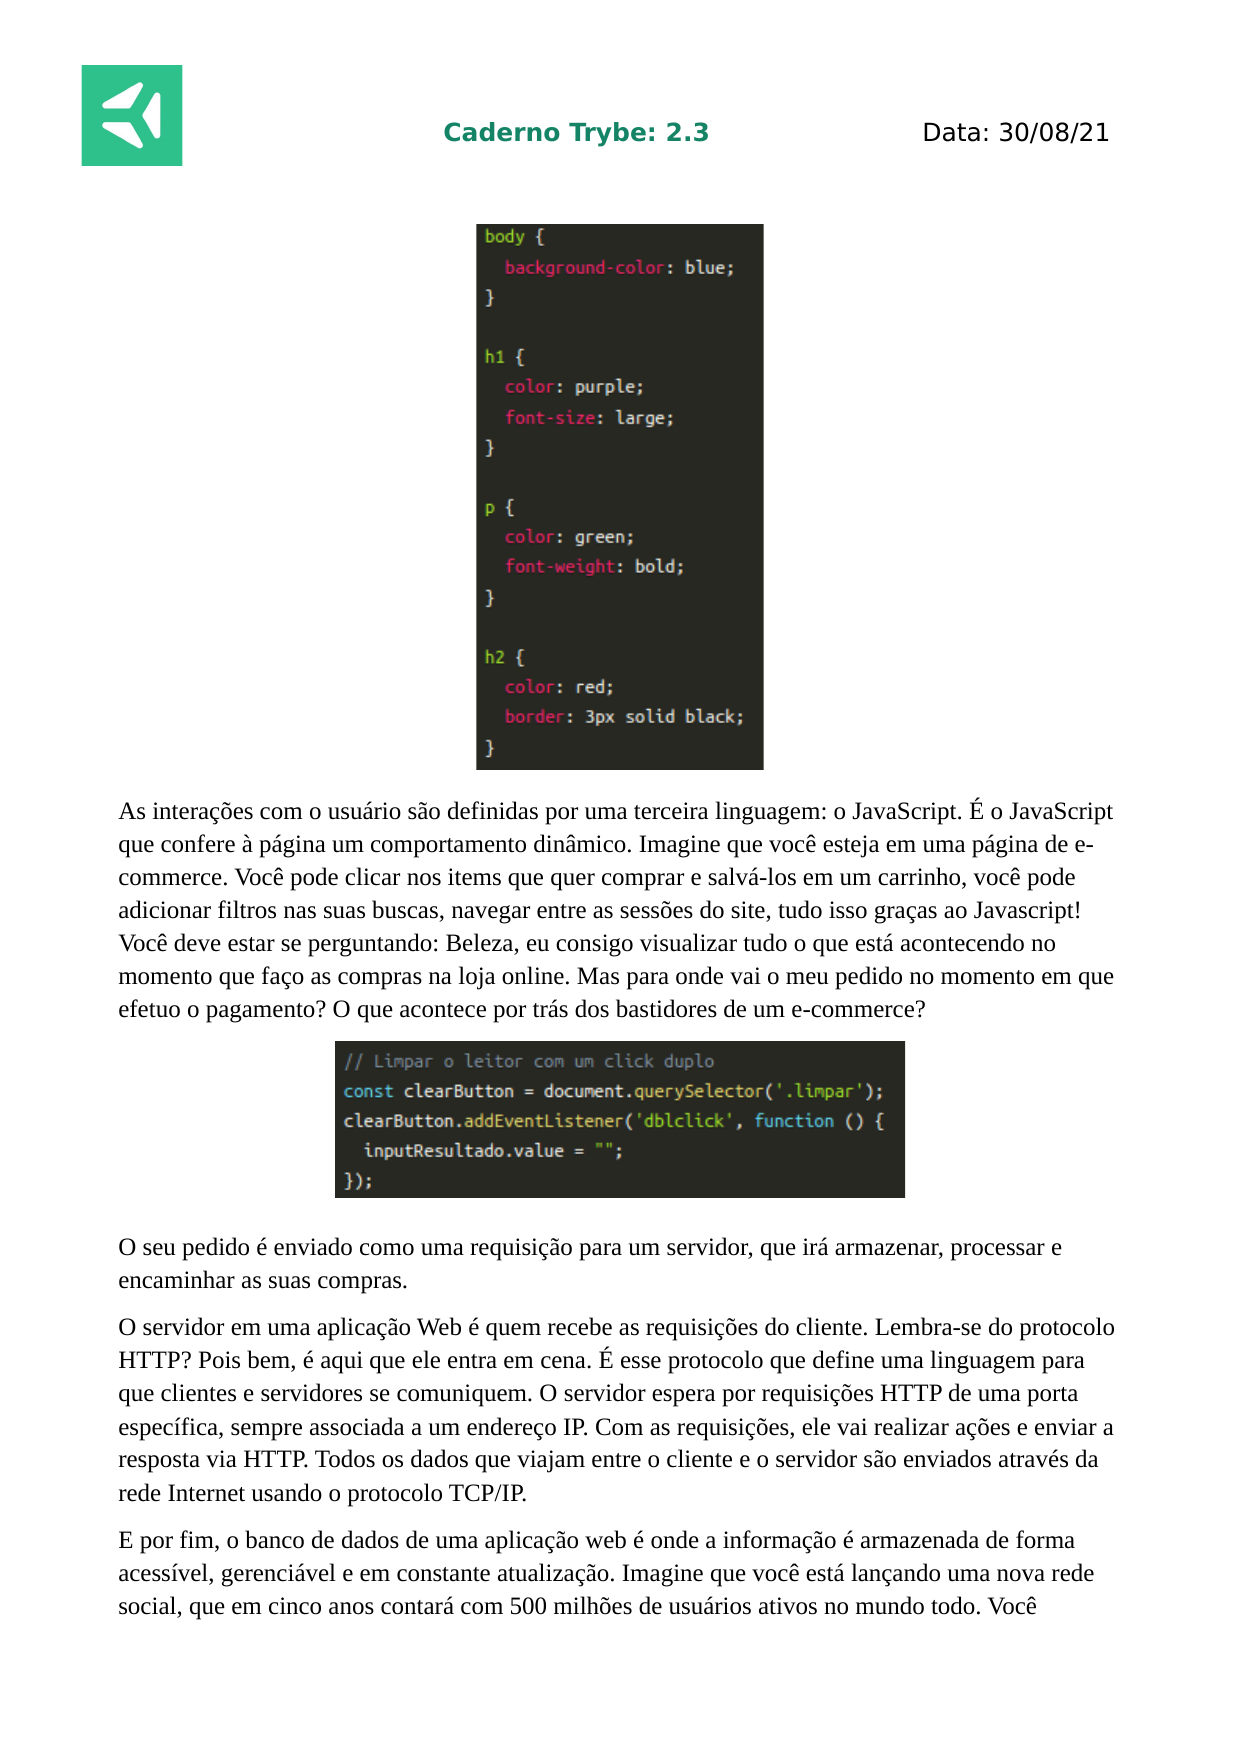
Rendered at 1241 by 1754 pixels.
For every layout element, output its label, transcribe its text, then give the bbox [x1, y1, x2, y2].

picture [335, 1041, 906, 1198]
text As interações com o usuário são definidas por uma terceira linguagem: o JavaScript. É o JavaScript que confere à página um comportamento dinâmico. Imagine que você esteja em uma página de e-commerce. Você pode clicar nos items que quer comprar e salvá-los em um carrinho, você pode adicionar filtros nas suas buscas, navegar entre as sessões do site, tudo isso graças ao Javascript! Você deve estar se perguntando: Beleza, eu consigo visualizar tudo o que está acontecendo no momento que faço as compras na loja online. Mas para onde vai o meu pedido no momento em que efetuo o pagamento? O que acontece por trás dos bastidores de um e-commerce? [118, 796, 1122, 1023]
picture [81, 65, 183, 166]
text O servidor em uma aplicação Web é quem recebe as requisições do cliente. Lembra-se do protocolo HTTP? Pois bem, é aqui que ele entra em cena. É esse protocolo que define uma linguagem para que clientes e servidores se comuniquem. O servidor espera por requisições HTTP de uma porta específica, sempre associada a um endereço IP. Com as requisições, ele vai realizar ações e enviar a resposta via HTTP. Todos os dados que viajam entre o cliente e o servidor são enviados através da rede Internet usando o protocolo TCP/IP. [118, 1312, 1122, 1506]
text O seu pedido é enviado como uma requisição para um servidor, que irá armazenar, processar e encaminhar as suas compras. [118, 1232, 1122, 1294]
text E por fim, o banco de dados de uma aplicação web é onde a informação é armazenada de forma acessível, gerenciável e em constante atualização. Imagine que você está lançando uma nova rede social, que em cinco anos contará com 500 milhões de usuários ativos no mundo todo. Você [118, 1525, 1122, 1620]
picture [476, 224, 764, 770]
